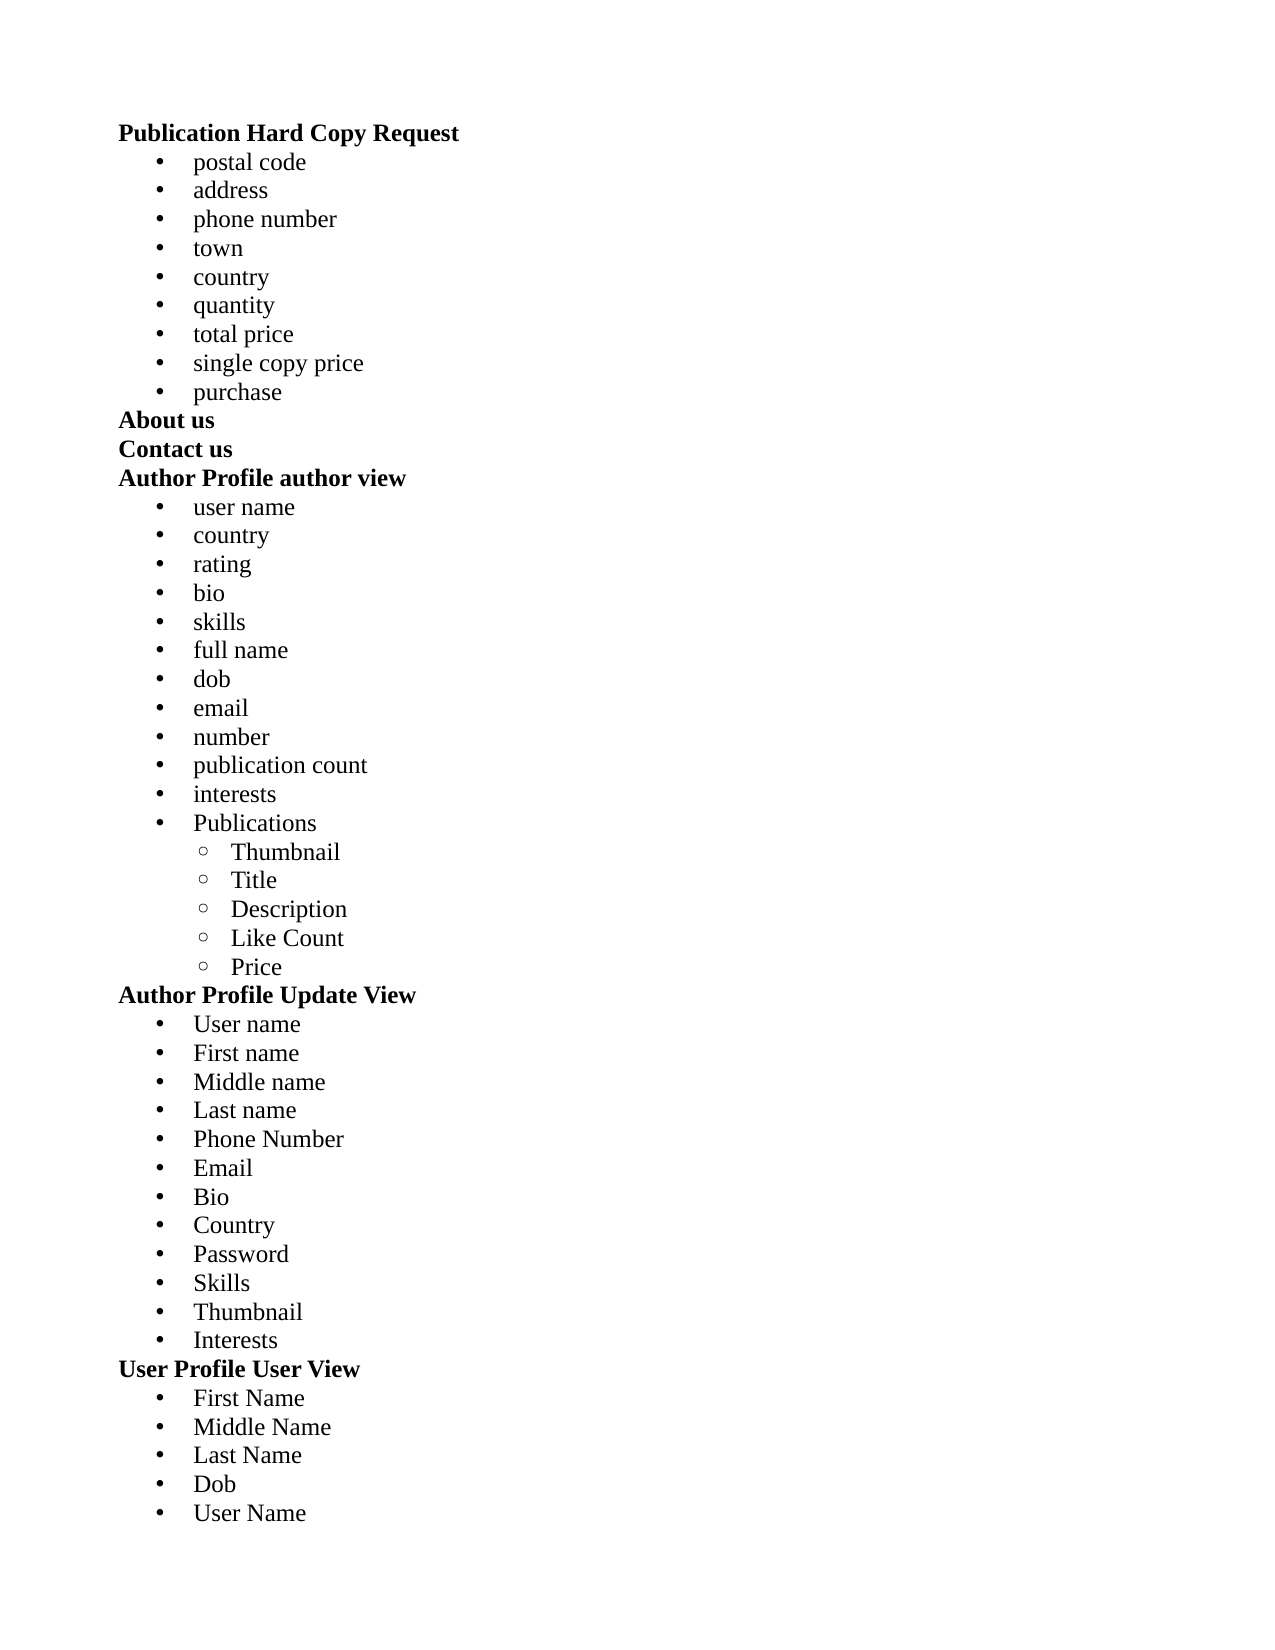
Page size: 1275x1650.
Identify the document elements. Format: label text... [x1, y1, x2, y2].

list Thumbnail [193, 837, 1157, 866]
list Publications [156, 808, 1157, 837]
list quantity [156, 291, 1157, 319]
list skills [156, 607, 1157, 636]
list Skills [156, 1268, 1157, 1297]
list Bio [156, 1182, 1157, 1211]
list interests [156, 779, 1157, 808]
list First name [156, 1038, 1157, 1067]
list Description [193, 894, 1157, 923]
list country [156, 262, 1157, 291]
list rating [156, 549, 1157, 578]
list full name [156, 636, 1157, 664]
list Country [156, 1211, 1157, 1239]
list town [156, 233, 1157, 262]
list single copy price [156, 348, 1157, 377]
list Dob [156, 1469, 1157, 1498]
text Publication Hard Copy Request [118, 118, 1157, 147]
text About us [118, 406, 1157, 434]
list Last Name [156, 1441, 1157, 1469]
list total price [156, 319, 1157, 348]
list Middle Name [156, 1412, 1157, 1441]
list email [156, 693, 1157, 722]
list Thumbnail [156, 1297, 1157, 1326]
list purchase [156, 377, 1157, 406]
list country [156, 521, 1157, 549]
list postal code [156, 147, 1157, 176]
list Password [156, 1239, 1157, 1268]
list dob [156, 664, 1157, 693]
text Author Profile Update View [118, 981, 1157, 1009]
list Price [193, 952, 1157, 981]
list address [156, 176, 1157, 204]
list number [156, 722, 1157, 751]
list Email [156, 1153, 1157, 1182]
text Author Profile author view [118, 463, 1157, 492]
text User Profile User View [118, 1354, 1157, 1383]
list phone number [156, 204, 1157, 233]
list User Name [156, 1498, 1157, 1527]
list Last name [156, 1096, 1157, 1124]
list publication count [156, 751, 1157, 779]
text Contact us [118, 434, 1157, 463]
list Phone Number [156, 1124, 1157, 1153]
list bio [156, 578, 1157, 607]
list user name [156, 492, 1157, 521]
list Like Count [193, 923, 1157, 952]
list User name [156, 1009, 1157, 1038]
list Title [193, 866, 1157, 894]
list Interests [156, 1326, 1157, 1354]
list First Name [156, 1383, 1157, 1412]
list Middle name [156, 1067, 1157, 1096]
